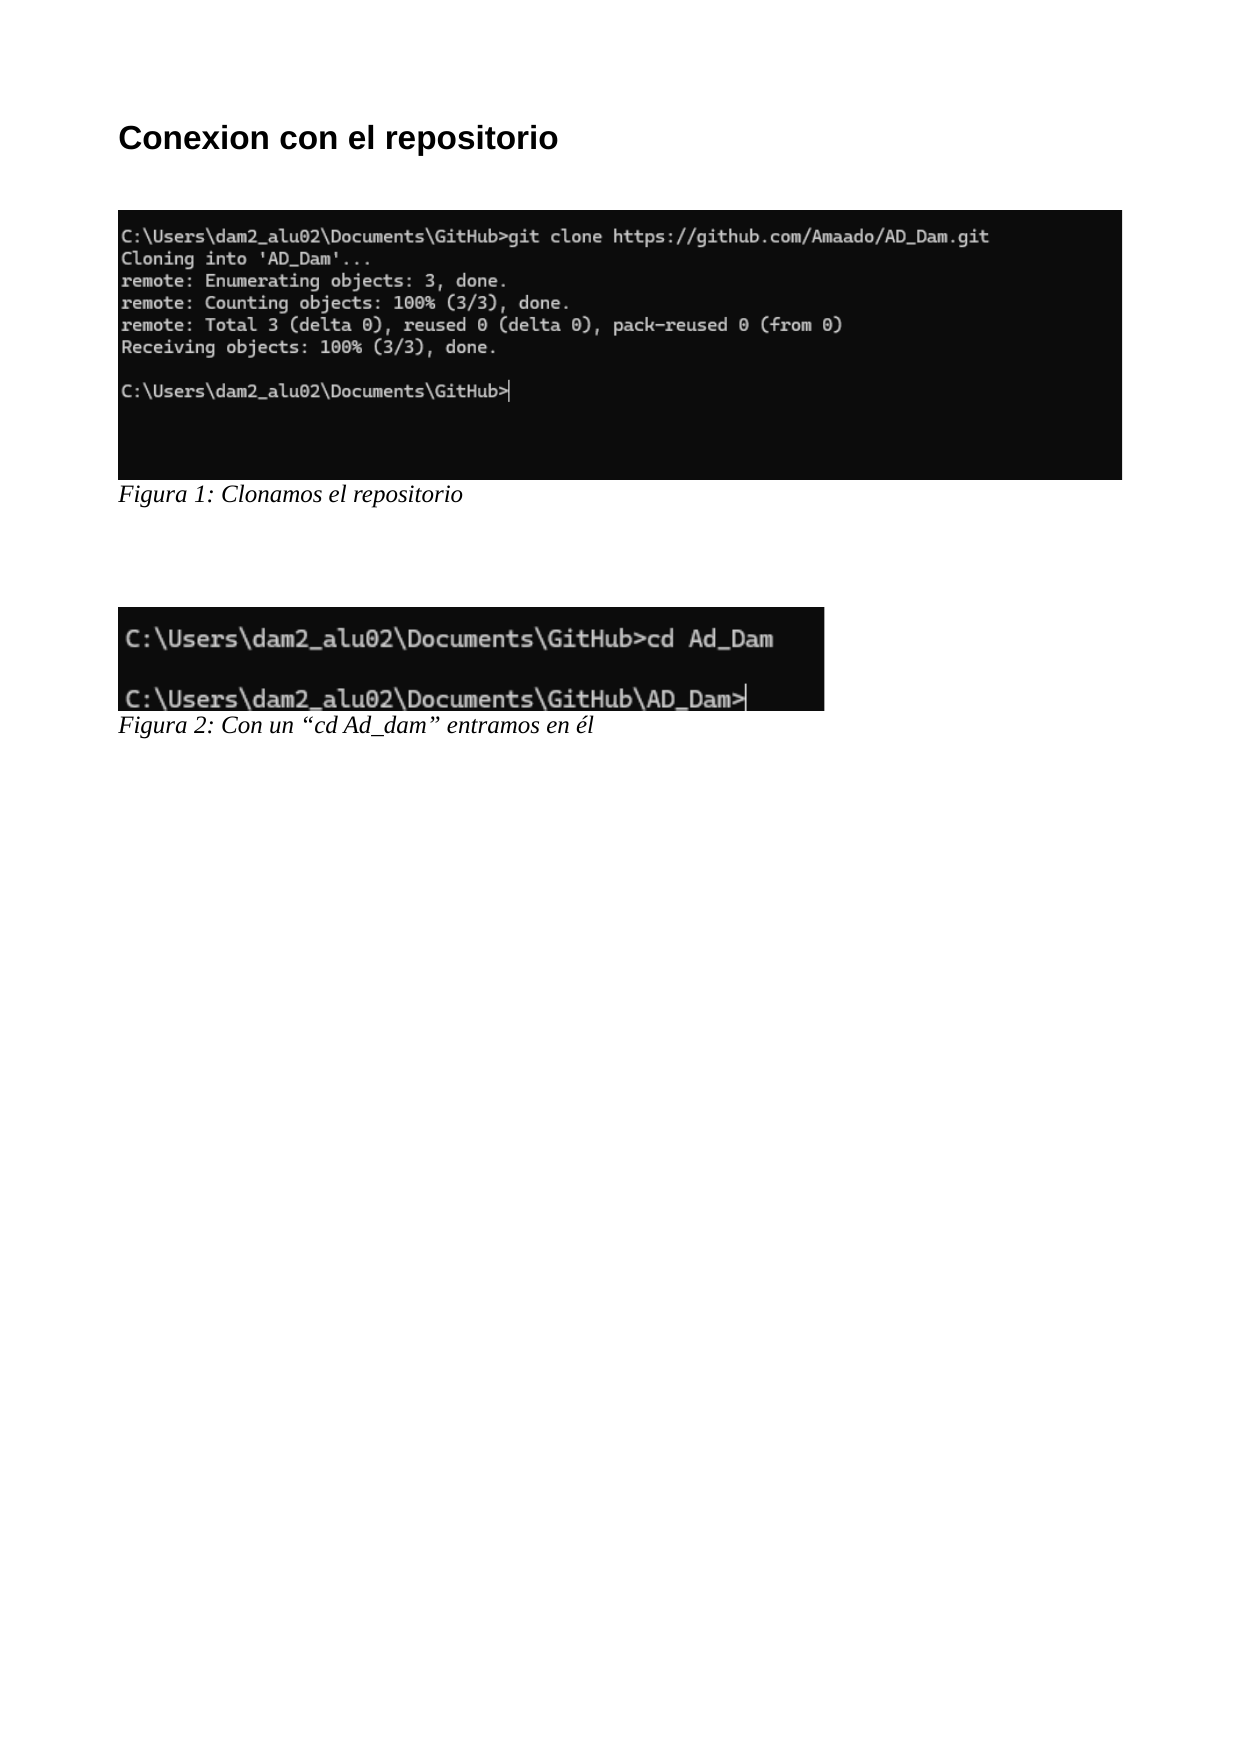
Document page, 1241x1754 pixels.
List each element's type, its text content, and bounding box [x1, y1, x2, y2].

picture [118, 210, 1123, 480]
text Figura 1: Clonamos el repositorio [118, 480, 1122, 508]
subtitle Conexion con el repositorio [118, 118, 1122, 157]
text Figura 2: Con un “cd Ad_dam” entramos en él [118, 711, 824, 739]
picture [118, 607, 825, 711]
